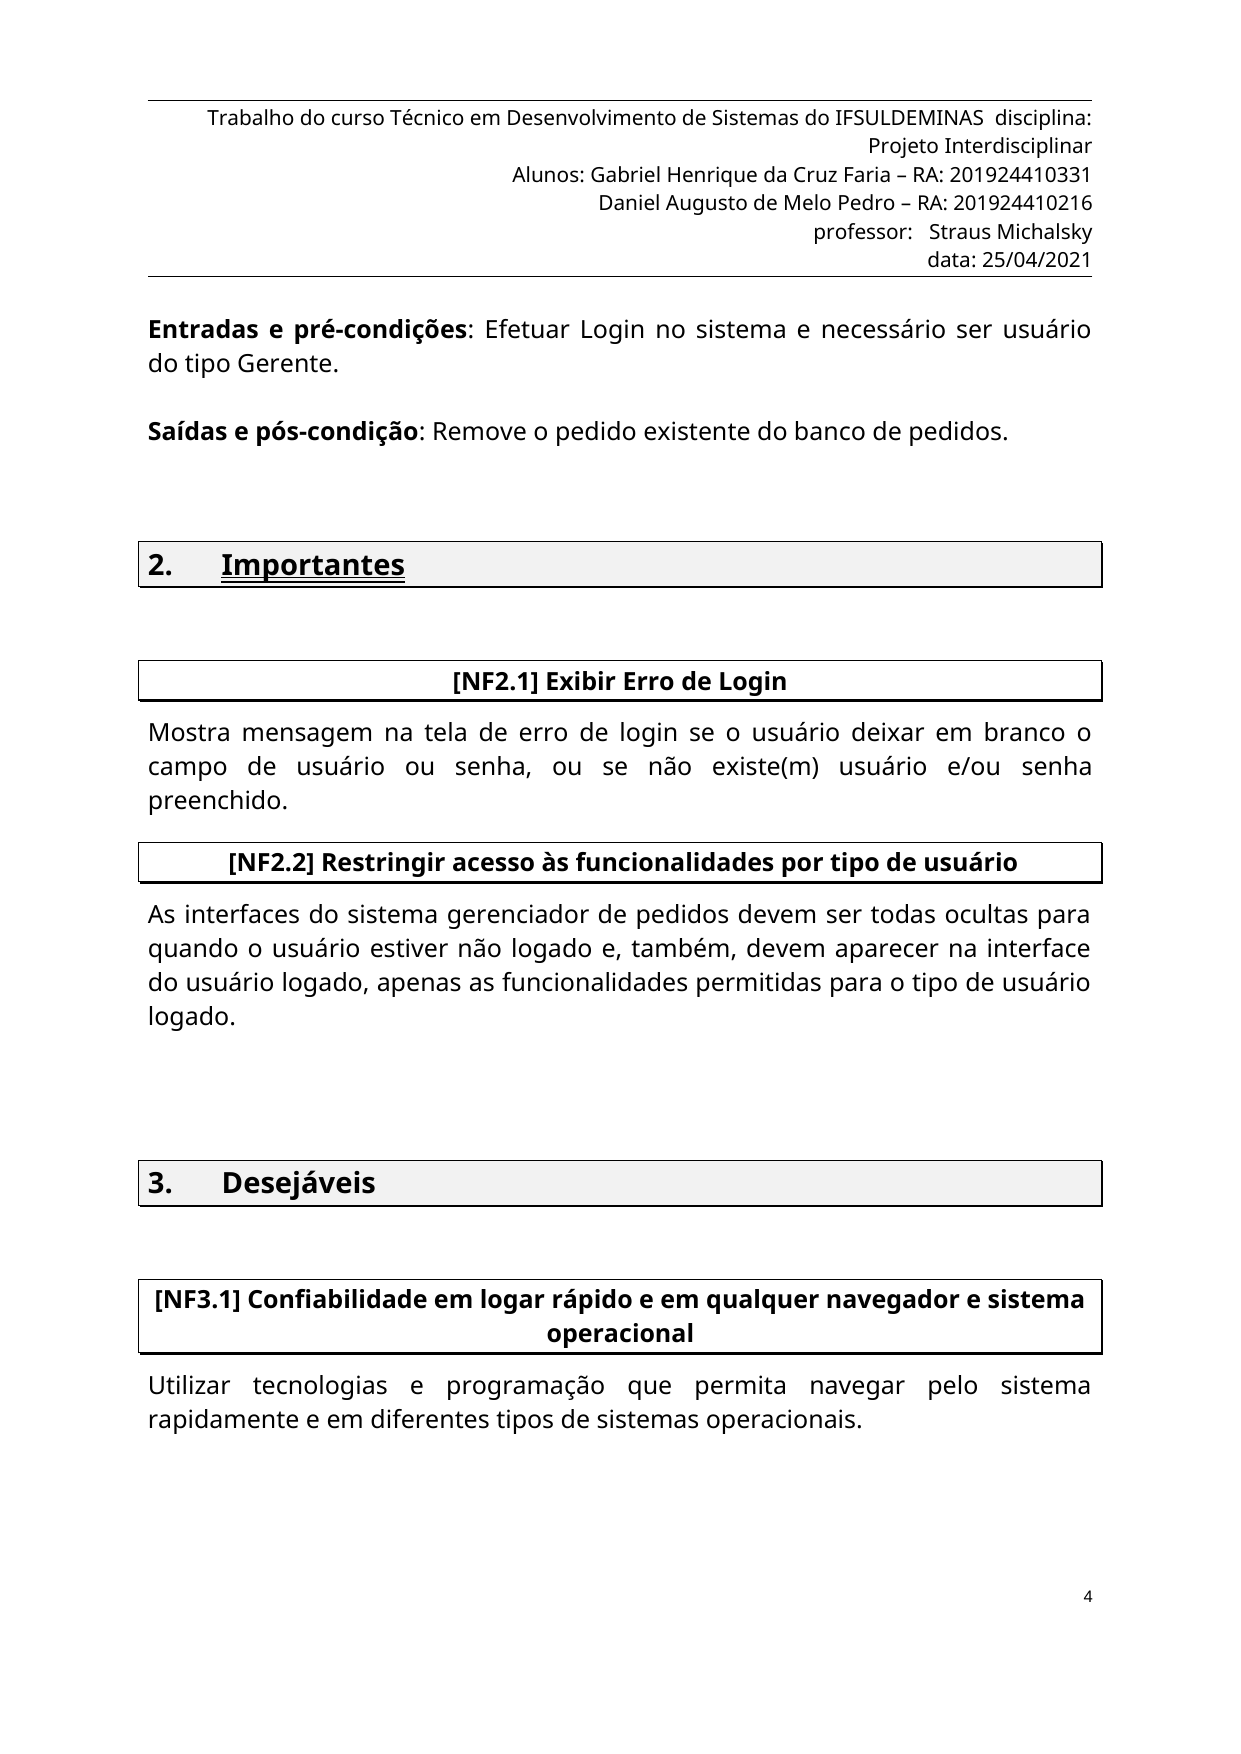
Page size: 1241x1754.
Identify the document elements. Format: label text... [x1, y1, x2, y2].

text [NF2.1] Exibir Erro de Login [139, 661, 1101, 699]
subtitle Importantes [139, 542, 1101, 586]
text [NF3.1] Confiabilidade em logar rápido e em qualquer navegador e sistema operacional [139, 1280, 1101, 1352]
text Saídas e pós-condição: Remove o pedido existente do banco de pedidos. [148, 414, 1092, 448]
text Mostra mensagem na tela de erro de login se o usuário deixar em branco o campo de usuário ou senha, ou se não existe(m) usuário e/ou senha preenchido. [148, 714, 1092, 817]
text Utilizar tecnologias e programação que permita navegar pelo sistema rapidamente e em diferentes tipos de sistemas operacionais. [148, 1367, 1092, 1436]
subtitle Desejáveis [139, 1161, 1101, 1205]
text [NF2.2] Restringir acesso às funcionalidades por tipo de usuário [139, 843, 1101, 881]
text Entradas e pré-condições: Efetuar Login no sistema e necessário ser usuário do tipo Gerente. [148, 312, 1092, 380]
text As interfaces do sistema gerenciador de pedidos devem ser todas ocultas para quando o usuário estiver não logado e, também, devem aparecer na interface do usuário logado, apenas as funcionalidades permitidas para o tipo de usuário logado. [148, 896, 1092, 1032]
